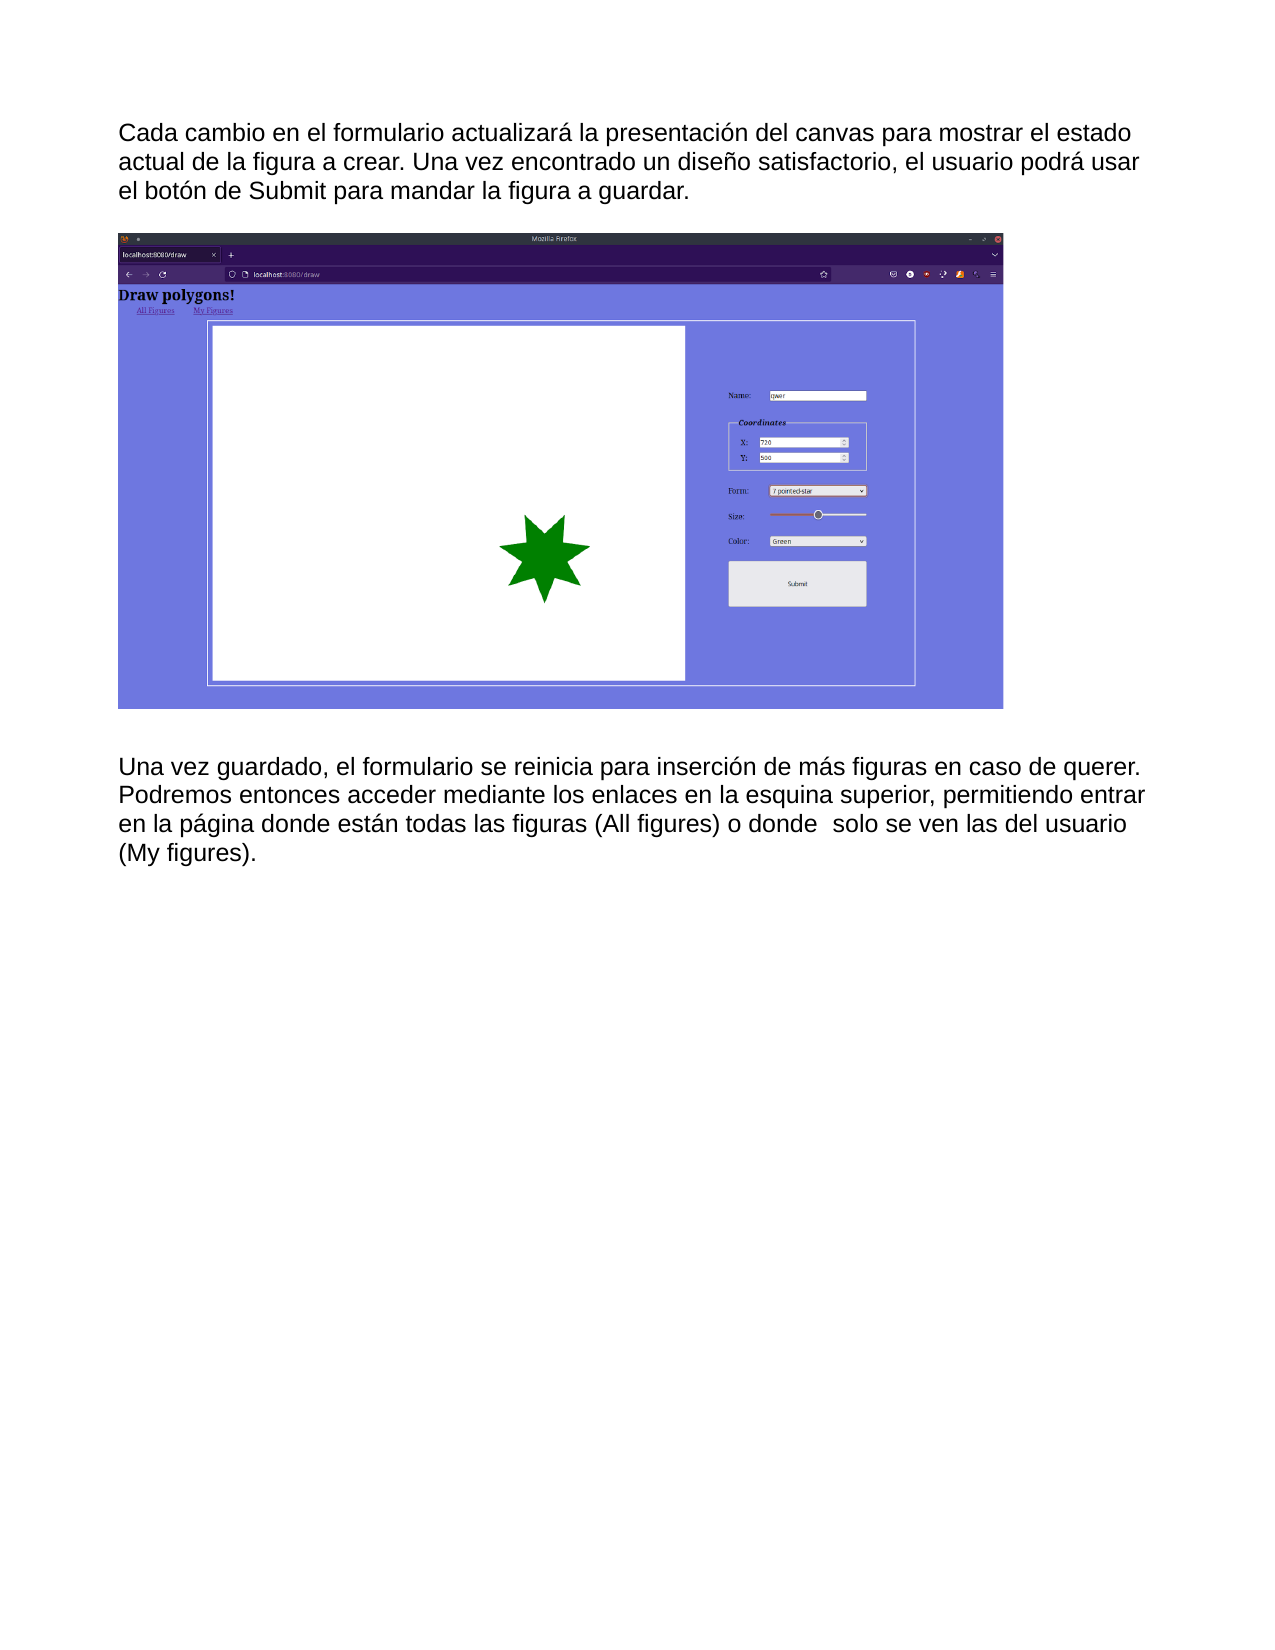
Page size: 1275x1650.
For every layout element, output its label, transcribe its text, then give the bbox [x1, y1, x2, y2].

text Una vez guardado, el formulario se reinicia para inserción de más figuras en caso de querer. Podremos entonces acceder mediante los enlaces en la esquina superior, permitiendo entrar en la página donde están todas las figuras (All figures) o donde solo se ven las del usuario (My figures). [118, 751, 1157, 866]
picture [118, 233, 1004, 709]
text Cada cambio en el formulario actualizará la presentación del canvas para mostrar el estado actual de la figura a crear. Una vez encontrado un diseño satisfactorio, el usuario podrá usar el botón de Submit para mandar la figura a guardar. [118, 118, 1157, 204]
